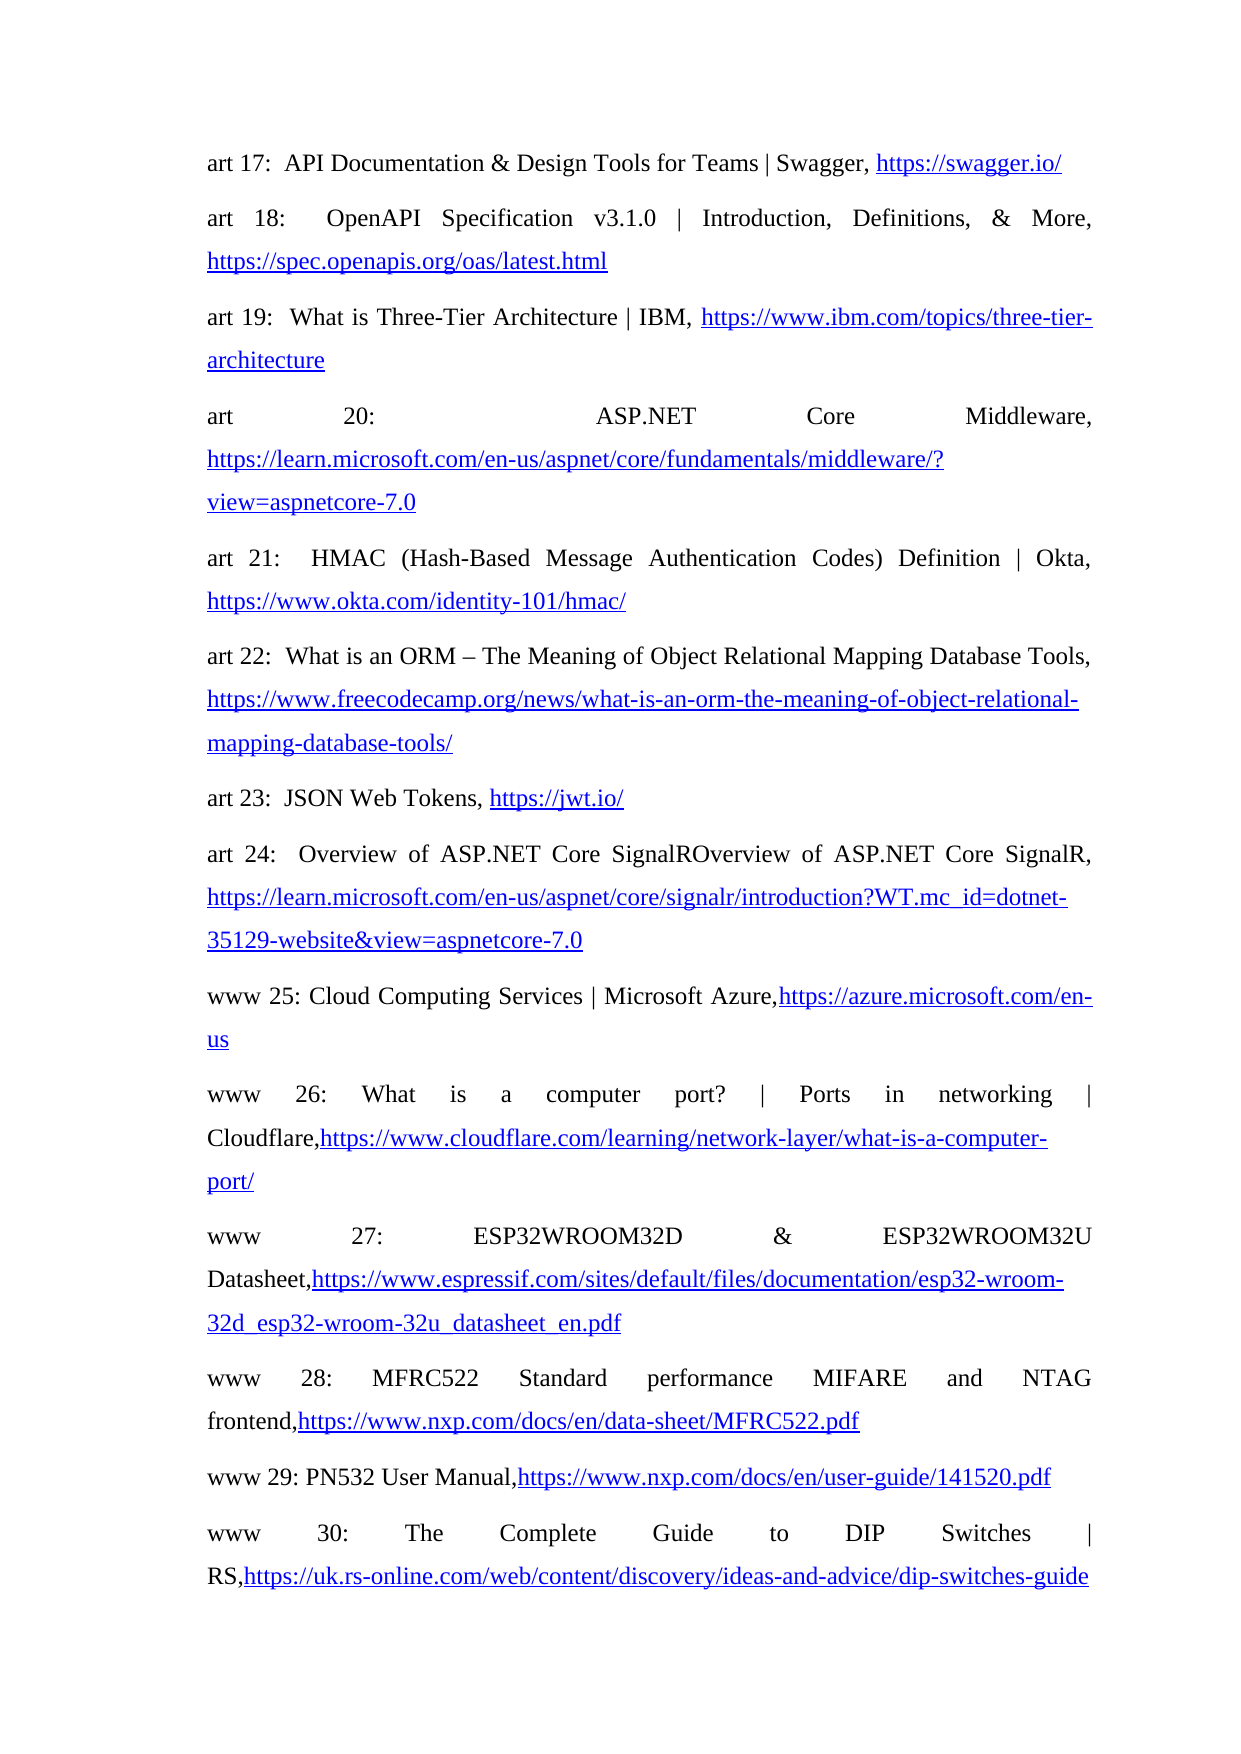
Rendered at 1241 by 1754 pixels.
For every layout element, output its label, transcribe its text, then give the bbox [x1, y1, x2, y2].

text art 17: API Documentation & Design Tools for Teams | Swagger, https://swagger.io/ [207, 148, 1092, 176]
text www 25: Cloud Computing Services | Microsoft Azure,https://azure.microsoft.com/en-us [207, 981, 1092, 1053]
text art 20: ASP.NET Core Middleware, https://learn.microsoft.com/en-us/aspnet/core/fundamentals/middleware/?view=aspnetcore-7.0 [207, 401, 1092, 516]
text www 28: MFRC522 Standard performance MIFARE and NTAG frontend,https://www.nxp.com/docs/en/data-sheet/MFRC522.pdf [207, 1363, 1092, 1435]
text art 19: What is Three-Tier Architecture | IBM, https://www.ibm.com/topics/three-tier-architecture [207, 302, 1092, 374]
text art 23: JSON Web Tokens, https://jwt.io/ [207, 783, 1092, 812]
text art 18: OpenAPI Specification v3.1.0 | Introduction, Definitions, & More, https://spec.openapis.org/oas/latest.html [207, 203, 1092, 275]
text art 22: What is an ORM – The Meaning of Object Relational Mapping Database Tools, https://www.freecodecamp.org/news/what-is-an-orm-the-meaning-of-object-relational-mapping-database-tools/ [207, 641, 1092, 756]
text art 21: HMAC (Hash-Based Message Authentication Codes) Definition | Okta, https://www.okta.com/identity-101/hmac/ [207, 543, 1092, 614]
text art 24: Overview of ASP.NET Core SignalROverview of ASP.NET Core SignalR, https://learn.microsoft.com/en-us/aspnet/core/signalr/introduction?WT.mc_id=dotnet-35129-website&view=aspnetcore-7.0 [207, 839, 1092, 954]
text www 29: PN532 User Manual,https://www.nxp.com/docs/en/user-guide/141520.pdf [207, 1462, 1092, 1491]
text www 30: The Complete Guide to DIP Switches | RS,https://uk.rs-online.com/web/content/discovery/ideas-and-advice/dip-switches-guide [207, 1518, 1092, 1589]
text www 27: ESP32WROOM32D & ESP32WROOM32U Datasheet,https://www.espressif.com/sites/default/files/documentation/esp32-wroom-32d_esp32-wroom-32u_datasheet_en.pdf [207, 1221, 1092, 1336]
text www 26: What is a computer port? | Ports in networking | Cloudflare,https://www.cloudflare.com/learning/network-layer/what-is-a-computer-port/ [207, 1079, 1092, 1194]
